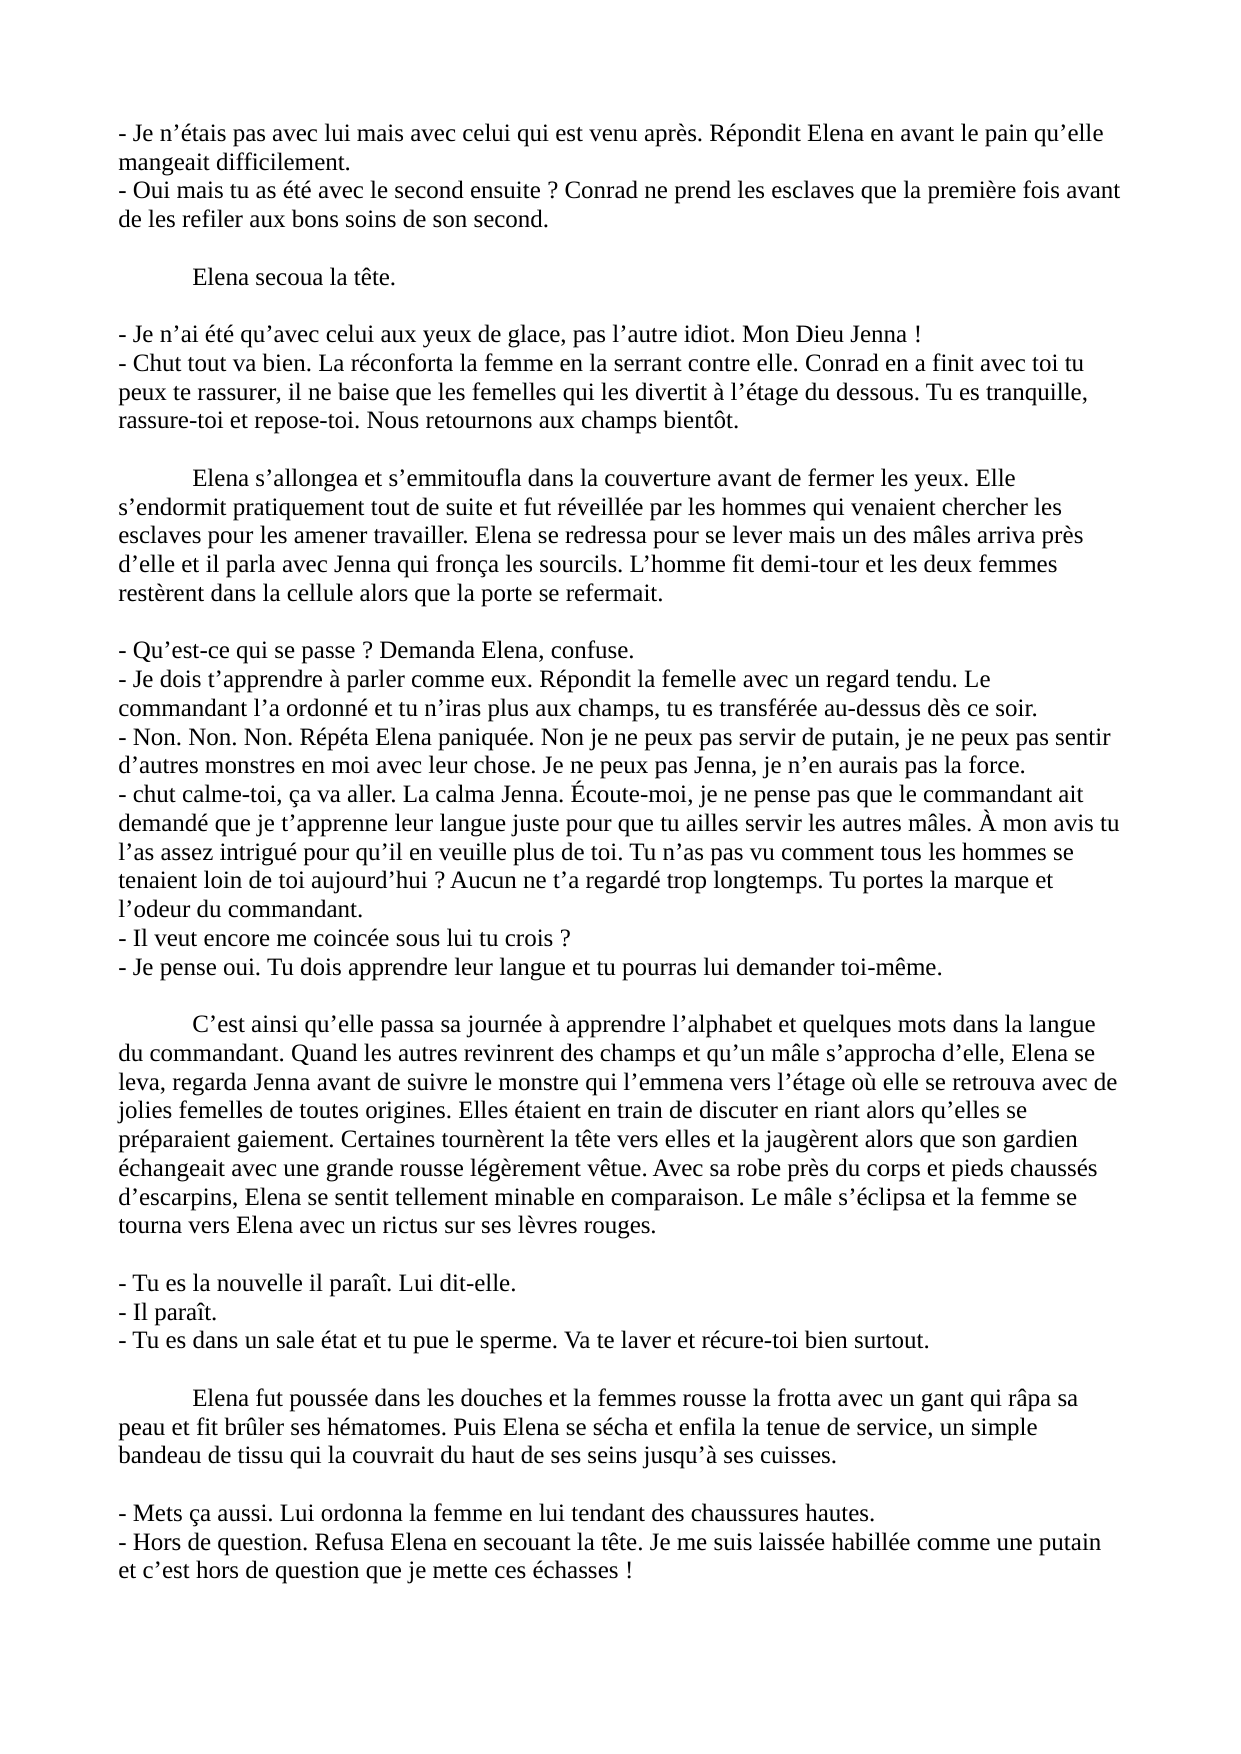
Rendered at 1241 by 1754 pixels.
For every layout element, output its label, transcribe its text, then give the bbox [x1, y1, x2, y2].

text - Oui mais tu as été avec le second ensuite ? Conrad ne prend les esclaves que la première fois avant de les refiler aux bons soins de son second. [118, 176, 1122, 233]
text - Il veut encore me coincée sous lui tu crois ? [118, 923, 1122, 952]
text - Je pense oui. Tu dois apprendre leur langue et tu pourras lui demander toi-même. [118, 952, 1122, 981]
text C’est ainsi qu’elle passa sa journée à apprendre l’alphabet et quelques mots dans la langue du commandant. Quand les autres revinrent des champs et qu’un mâle s’approcha d’elle, Elena se leva, regarda Jenna avant de suivre le monstre qui l’emmena vers l’étage où elle se retrouva avec de jolies femelles de toutes origines. Elles étaient en train de discuter en riant alors qu’elles se préparaient gaiement. Certaines tournèrent la tête vers elles et la jaugèrent alors que son gardien échangeait avec une grande rousse légèrement vêtue. Avec sa robe près du corps et pieds chaussés d’escarpins, Elena se sentit tellement minable en comparaison. Le mâle s’éclipsa et la femme se tourna vers Elena avec un rictus sur ses lèvres rouges. [118, 1009, 1122, 1239]
text - Je n’étais pas avec lui mais avec celui qui est venu après. Répondit Elena en avant le pain qu’elle mangeait difficilement. [118, 118, 1122, 176]
text - Qu’est-ce qui se passe ? Demanda Elena, confuse. [118, 636, 1122, 664]
text - chut calme-toi, ça va aller. La calma Jenna. Écoute-moi, je ne pense pas que le commandant ait demandé que je t’apprenne leur langue juste pour que tu ailles servir les autres mâles. À mon avis tu l’as assez intrigué pour qu’il en veuille plus de toi. Tu n’as pas vu comment tous les hommes se tenaient loin de toi aujourd’hui ? Aucun ne t’a regardé trop longtemps. Tu portes la marque et l’odeur du commandant. [118, 779, 1122, 923]
text - Hors de question. Refusa Elena en secouant la tête. Je me suis laissée habillée comme une putain et c’est hors de question que je mette ces échasses ! [118, 1527, 1122, 1584]
text - Mets ça aussi. Lui ordonna la femme en lui tendant des chaussures hautes. [118, 1498, 1122, 1527]
text Elena fut poussée dans les douches et la femmes rousse la frotta avec un gant qui râpa sa peau et fit brûler ses hématomes. Puis Elena se sécha et enfila la tenue de service, un simple bandeau de tissu qui la couvrait du haut de ses seins jusqu’à ses cuisses. [118, 1383, 1122, 1469]
text - Je n’ai été qu’avec celui aux yeux de glace, pas l’autre idiot. Mon Dieu Jenna ! [118, 319, 1122, 348]
text - Chut tout va bien. La réconforta la femme en la serrant contre elle. Conrad en a finit avec toi tu peux te rassurer, il ne baise que les femelles qui les divertit à l’étage du dessous. Tu es tranquille, rassure-toi et repose-toi. Nous retournons aux champs bientôt. [118, 348, 1122, 434]
text - Il paraît. [118, 1297, 1122, 1326]
text Elena s’allongea et s’emmitoufla dans la couverture avant de fermer les yeux. Elle s’endormit pratiquement tout de suite et fut réveillée par les hommes qui venaient chercher les esclaves pour les amener travailler. Elena se redressa pour se lever mais un des mâles arriva près d’elle et il parla avec Jenna qui fronça les sourcils. L’homme fit demi-tour et les deux femmes restèrent dans la cellule alors que la porte se refermait. [118, 463, 1122, 607]
text - Je dois t’apprendre à parler comme eux. Répondit la femelle avec un regard tendu. Le commandant l’a ordonné et tu n’iras plus aux champs, tu es transférée au-dessus dès ce soir. [118, 664, 1122, 722]
text - Tu es dans un sale état et tu pue le sperme. Va te laver et récure-toi bien surtout. [118, 1326, 1122, 1354]
text Elena secoua la tête. [118, 262, 1122, 291]
text - Tu es la nouvelle il paraît. Lui dit-elle. [118, 1268, 1122, 1297]
text - Non. Non. Non. Répéta Elena paniquée. Non je ne peux pas servir de putain, je ne peux pas sentir d’autres monstres en moi avec leur chose. Je ne peux pas Jenna, je n’en aurais pas la force. [118, 722, 1122, 779]
